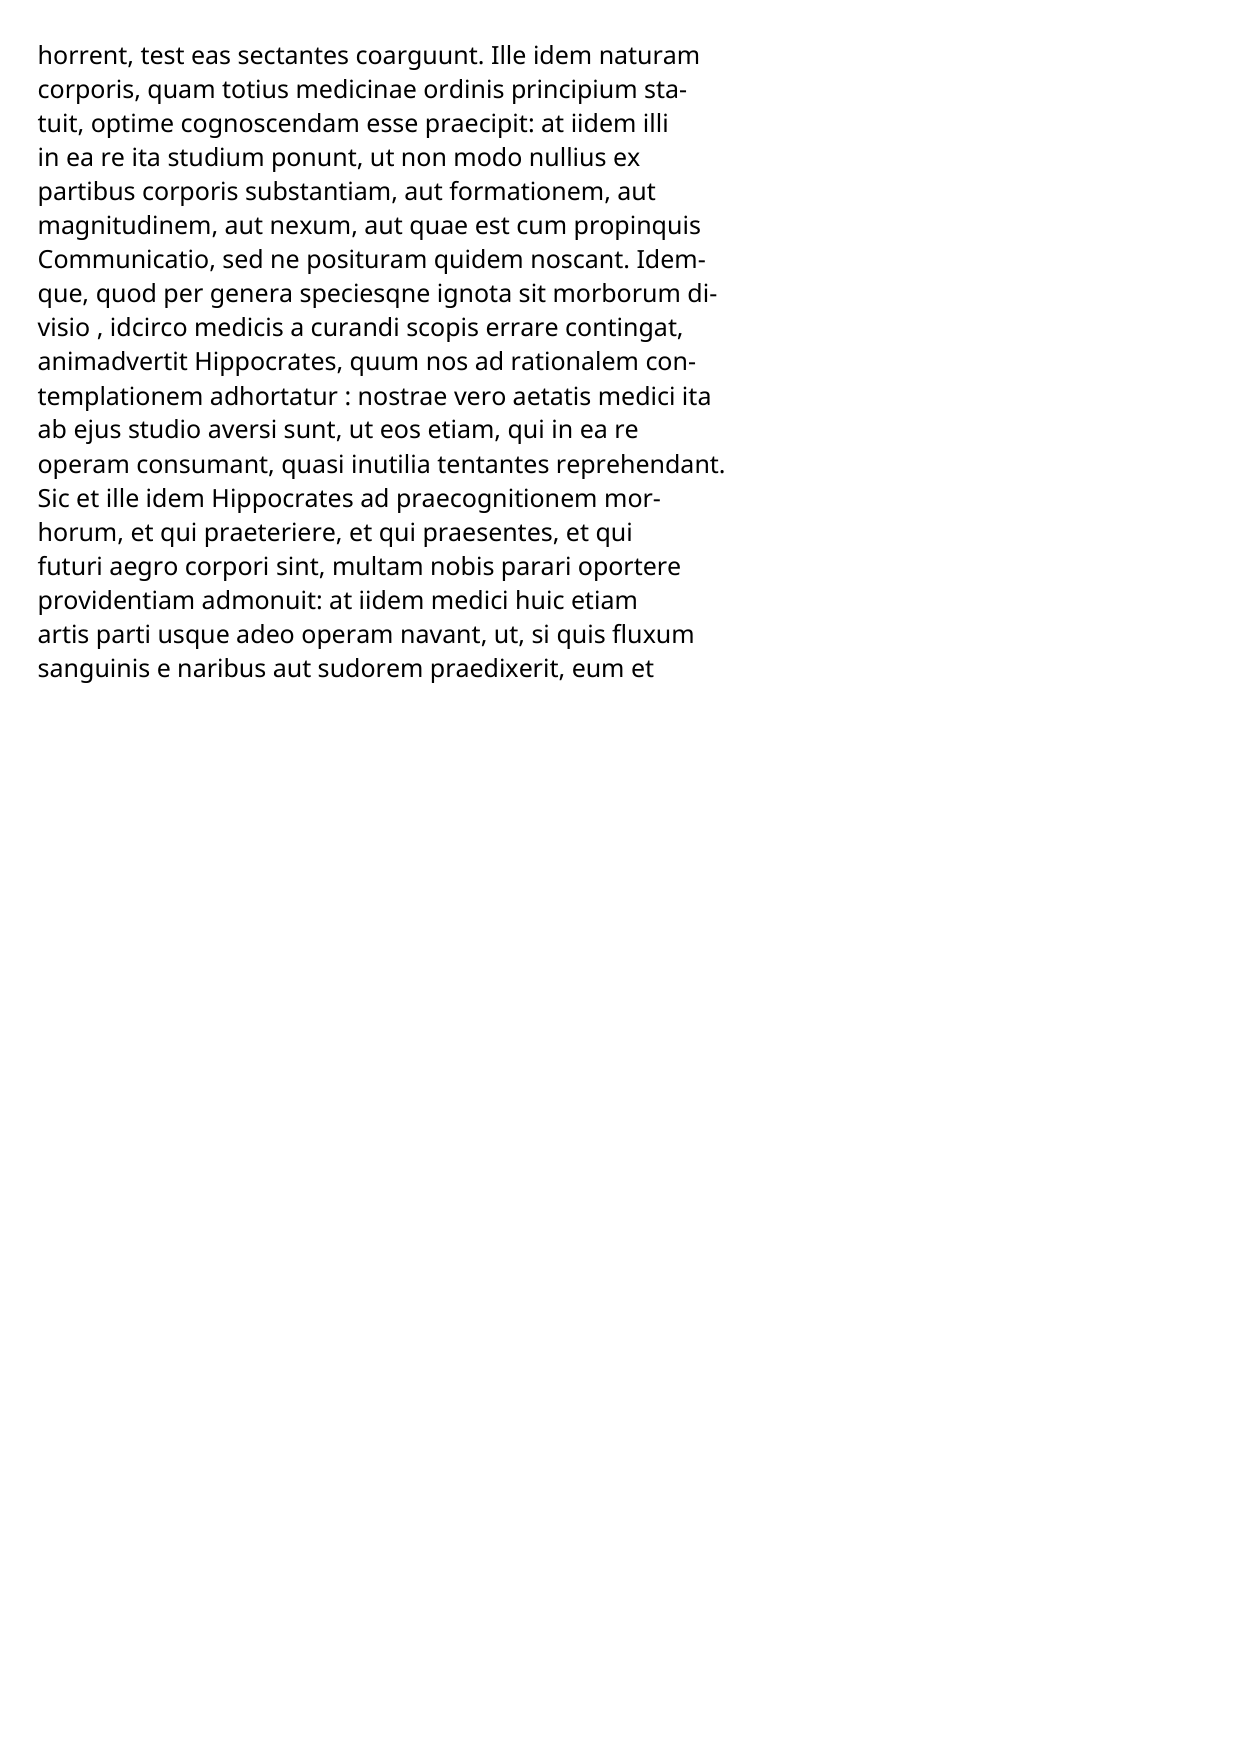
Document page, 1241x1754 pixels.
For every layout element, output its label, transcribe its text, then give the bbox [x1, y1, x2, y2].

text horrent, test eas sectantes coarguunt. Ille idem naturam corporis, quam totius medicinae ordinis principium sta- tuit, optime cognoscendam esse praecipit: at iidem illi in ea re ita studium ponunt, ut non modo nullius ex partibus corporis substantiam, aut formationem, aut magnitudinem, aut nexum, aut quae est cum propinquis Communicatio, sed ne posituram quidem noscant. Idem- que, quod per genera speciesqne ignota sit morborum di- visio , idcirco medicis a curandi scopis errare contingat, animadvertit Hippocrates, quum nos ad rationalem con- templationem adhortatur : nostrae vero aetatis medici ita ab ejus studio aversi sunt, ut eos etiam, qui in ea re operam consumant, quasi inutilia tentantes reprehendant. Sic et ille idem Hippocrates ad praecognitionem mor- horum, et qui praeteriere, et qui praesentes, et qui futuri aegro corpori sint, multam nobis parari oportere providentiam admonuit: at iidem medici huic etiam artis parti usque adeo operam navant, ut, si quis fluxum sanguinis e naribus aut sudorem praedixerit, eum et [37, 37, 1203, 685]
